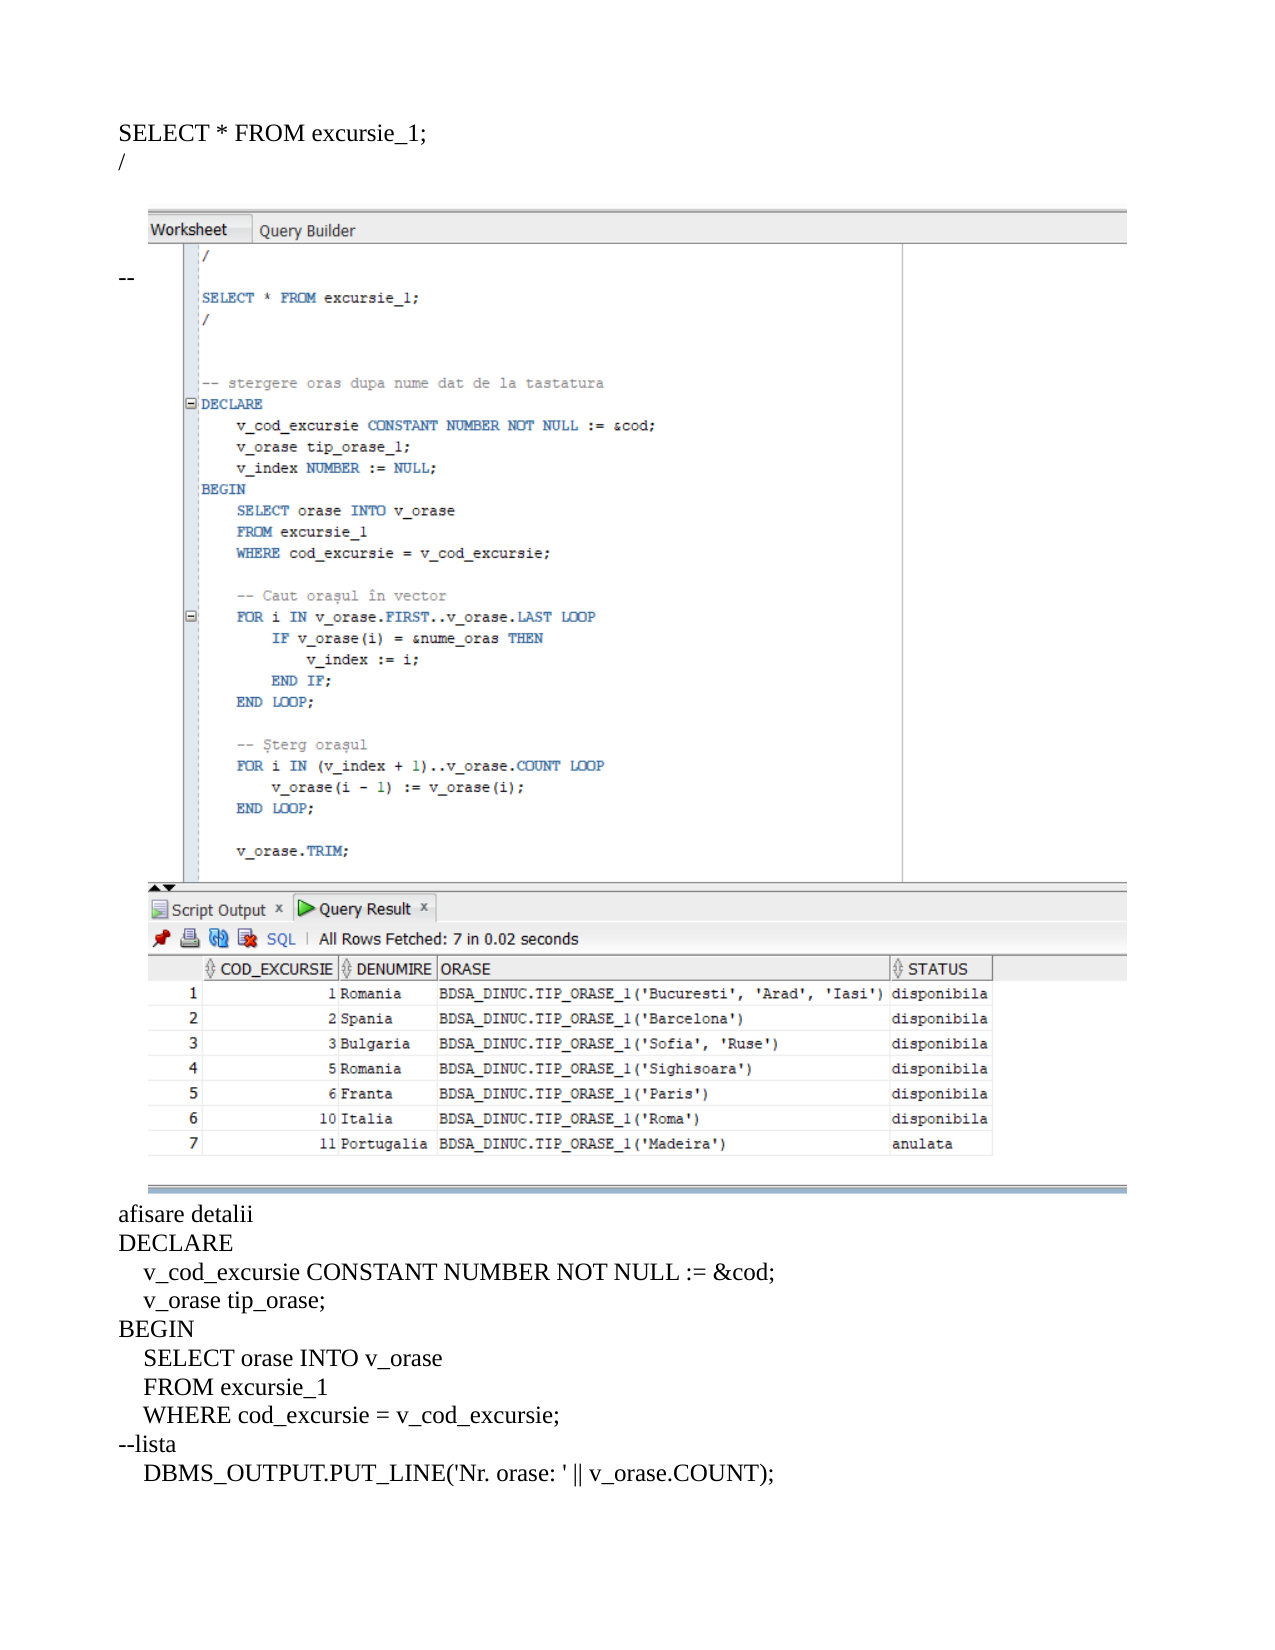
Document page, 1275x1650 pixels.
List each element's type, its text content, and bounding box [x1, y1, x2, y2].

text v_orase tip_orase; [118, 1286, 1157, 1314]
text DECLARE [118, 1228, 1157, 1257]
text FROM excursie_1 [118, 1372, 1157, 1401]
text SELECT orase INTO v_orase [118, 1343, 1157, 1372]
text -- afisare detalii [118, 262, 1157, 1228]
text v_cod_excursie CONSTANT NUMBER NOT NULL := &cod; [118, 1257, 1157, 1286]
text WHERE cod_excursie = v_cod_excursie; [118, 1401, 1157, 1429]
text BEGIN [118, 1314, 1157, 1343]
text SELECT * FROM excursie_1; [118, 118, 1157, 147]
text / [118, 147, 1157, 176]
text --lista [118, 1429, 1157, 1458]
text DBMS_OUTPUT.PUT_LINE('Nr. orase: ' || v_orase.COUNT); [118, 1458, 1157, 1487]
